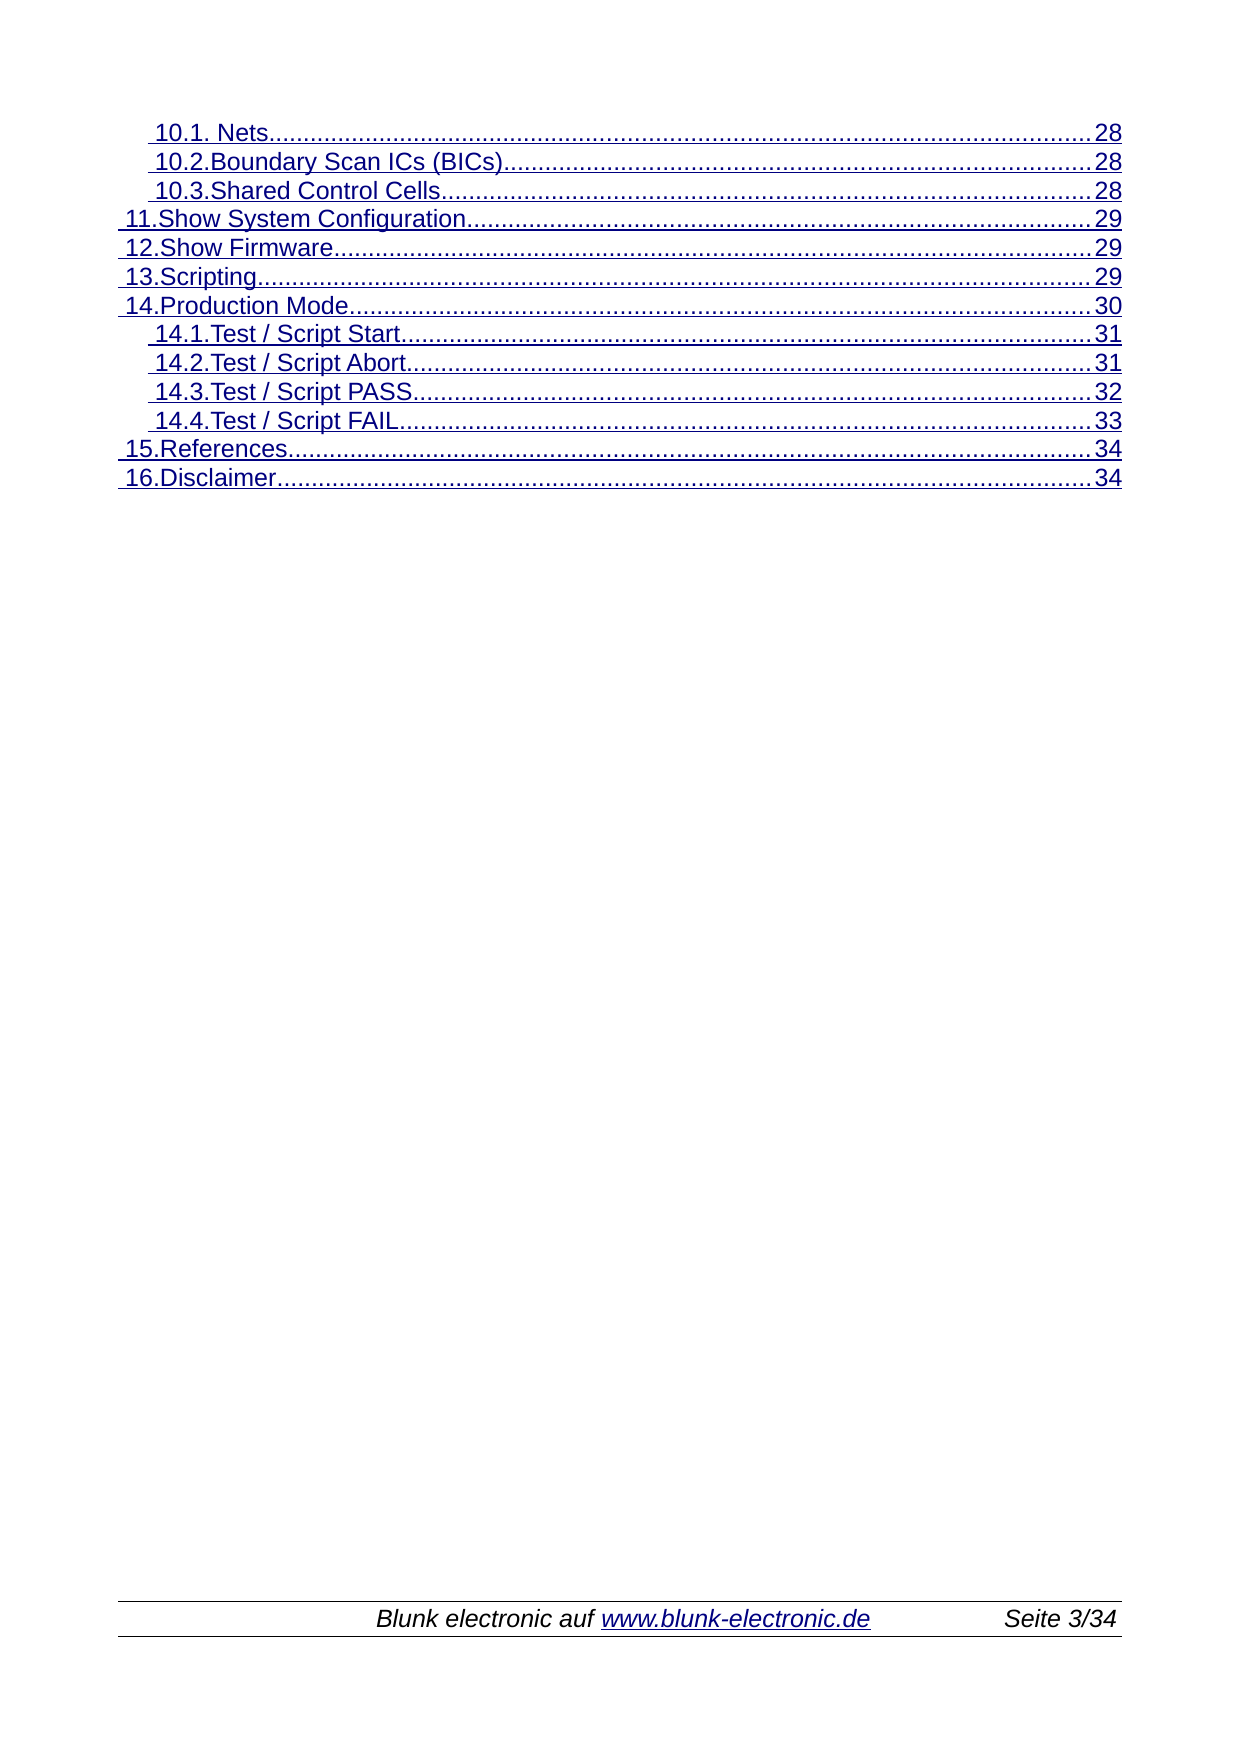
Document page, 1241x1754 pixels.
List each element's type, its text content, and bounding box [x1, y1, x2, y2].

text 14.2.Test / Script Abort 31 [148, 348, 1122, 373]
text 10.1. Nets 28 [148, 118, 1122, 143]
text 13.Scripting 29 [118, 262, 1122, 287]
text 14.4.Test / Script FAIL 33 [148, 406, 1122, 431]
text 11.Show System Configuration 29 [118, 204, 1122, 229]
text 12.Show Firmware 29 [118, 233, 1122, 258]
text 10.2.Boundary Scan ICs (BICs) 28 [148, 147, 1122, 172]
text 14.3.Test / Script PASS 32 [148, 377, 1122, 402]
text 14.1.Test / Script Start 31 [148, 319, 1122, 344]
text 15.References 34 [118, 434, 1122, 459]
text 14.Production Mode 30 [118, 291, 1122, 316]
text 16.Disclaimer 34 [118, 463, 1122, 488]
text 10.3.Shared Control Cells 28 [148, 176, 1122, 201]
